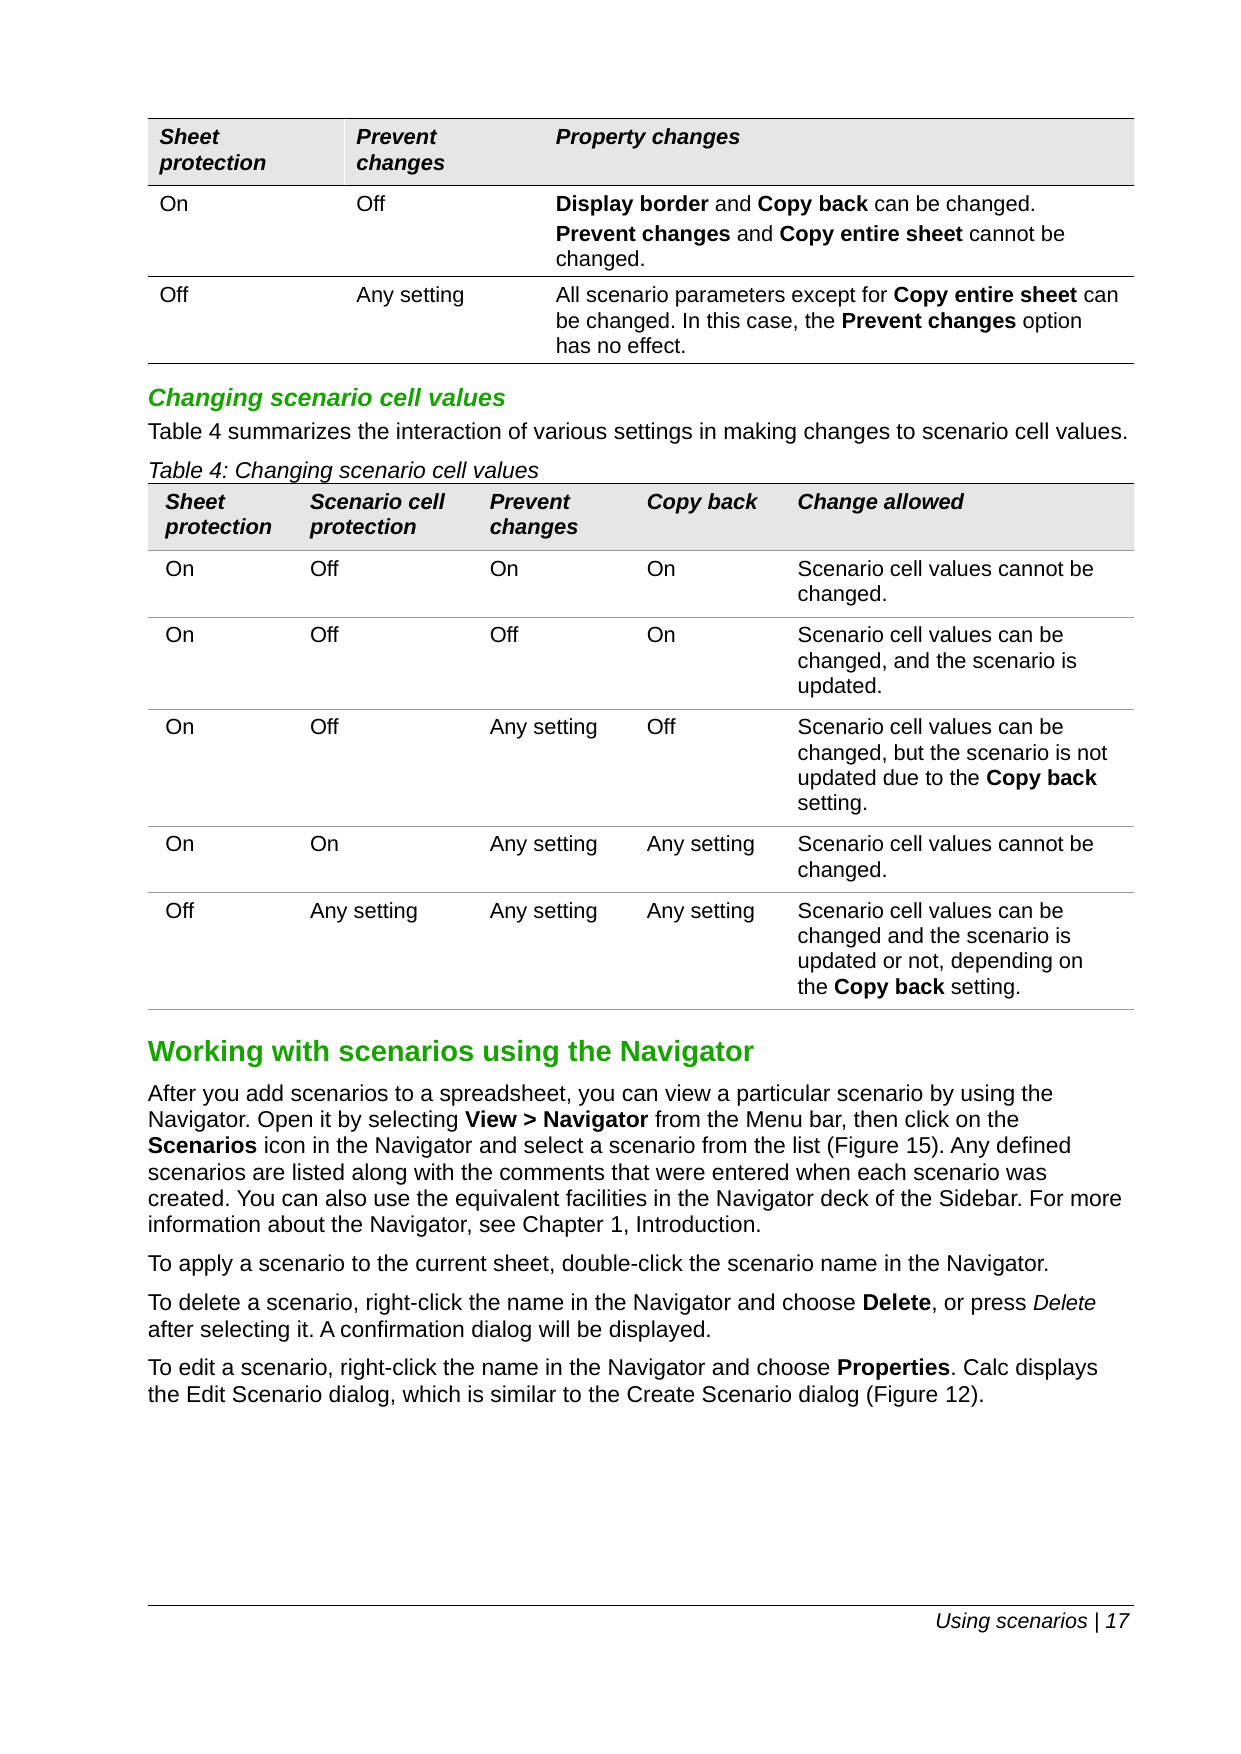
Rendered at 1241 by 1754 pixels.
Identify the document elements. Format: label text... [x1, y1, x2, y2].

table_cell Scenario cell values can be changed, but the scenario is not updated due to the Copy back setting. [780, 710, 1134, 826]
table_cell Off [148, 277, 344, 363]
table_cell Any setting [345, 277, 544, 363]
table_header Copy back [629, 484, 780, 550]
text After you add scenarios to a spreadsheet, you can view a particular scenario by using the Navigator. Open it by selecting View > Navigator from the Menu bar, then click on the Scenarios icon in the Navigator and select a scenario from the list (Figure 15). Any defined scenarios are listed along with the comments that were entered when each scenario was created. You can also use the equivalent facilities in the Navigator deck of the Sidebar. For more information about the Navigator, see Chapter 1, Introduction. [148, 1080, 1134, 1238]
text Table 4: Changing scenario cell values [148, 457, 1134, 483]
table_cell Any setting [629, 893, 780, 1009]
table_header Sheet protection [148, 484, 292, 550]
text To edit a scenario, right-click the name in the Navigator and choose Properties. Calc displays the Edit Scenario dialog, which is similar to the Create Scenario dialog (Figure 12). [148, 1354, 1134, 1407]
table_cell Off [472, 618, 629, 708]
table_cell On [472, 551, 629, 617]
text Table 4 summarizes the interaction of various settings in making changes to scenario cell values. [148, 418, 1134, 444]
table_cell On [148, 827, 292, 892]
table_cell Display border and Copy back can be changed. Prevent changes and Copy entire sheet cannot be changed. [544, 186, 1134, 276]
table_header Prevent changes [472, 484, 629, 550]
text To delete a scenario, right-click the name in the Navigator and choose Delete, or press Delete after selecting it. A confirmation dialog will be displayed. [148, 1289, 1134, 1342]
table_cell Any setting [629, 827, 780, 892]
table_cell Off [629, 710, 780, 826]
table_cell Scenario cell values can be changed and the scenario is updated or not, depending on the Copy back setting. [780, 893, 1134, 1009]
table_cell Any setting [472, 893, 629, 1009]
table_cell Off [292, 710, 472, 826]
table_cell Off [345, 186, 544, 276]
table_cell Any setting [292, 893, 472, 1009]
table_cell Off [148, 893, 292, 1009]
table_header Change allowed [780, 484, 1134, 550]
table_header Prevent changes [345, 119, 544, 185]
table_cell Off [292, 551, 472, 617]
table_cell On [148, 186, 344, 276]
text To apply a scenario to the current sheet, double-click the scenario name in the Navigator. [148, 1250, 1134, 1277]
table_header Property changes [544, 119, 1134, 185]
table_cell On [629, 551, 780, 617]
table_cell On [148, 710, 292, 826]
table_cell On [148, 618, 292, 708]
table_cell Any setting [472, 827, 629, 892]
subtitle Changing scenario cell values [148, 383, 1134, 412]
table_header Sheet protection [148, 119, 344, 185]
table_cell Any setting [472, 710, 629, 826]
table_cell On [292, 827, 472, 892]
table_cell Scenario cell values can be changed, and the scenario is updated. [780, 618, 1134, 708]
table_cell On [148, 551, 292, 617]
table_cell On [629, 618, 780, 708]
table_cell Scenario cell values cannot be changed. [780, 551, 1134, 617]
subtitle Working with scenarios using the Navigator [148, 1034, 1134, 1068]
table_cell Scenario cell values cannot be changed. [780, 827, 1134, 892]
table_cell All scenario parameters except for Copy entire sheet can be changed. In this case, the Prevent changes option has no effect. [544, 277, 1134, 363]
table_cell Off [292, 618, 472, 708]
table_header Scenario cell protection [292, 484, 472, 550]
